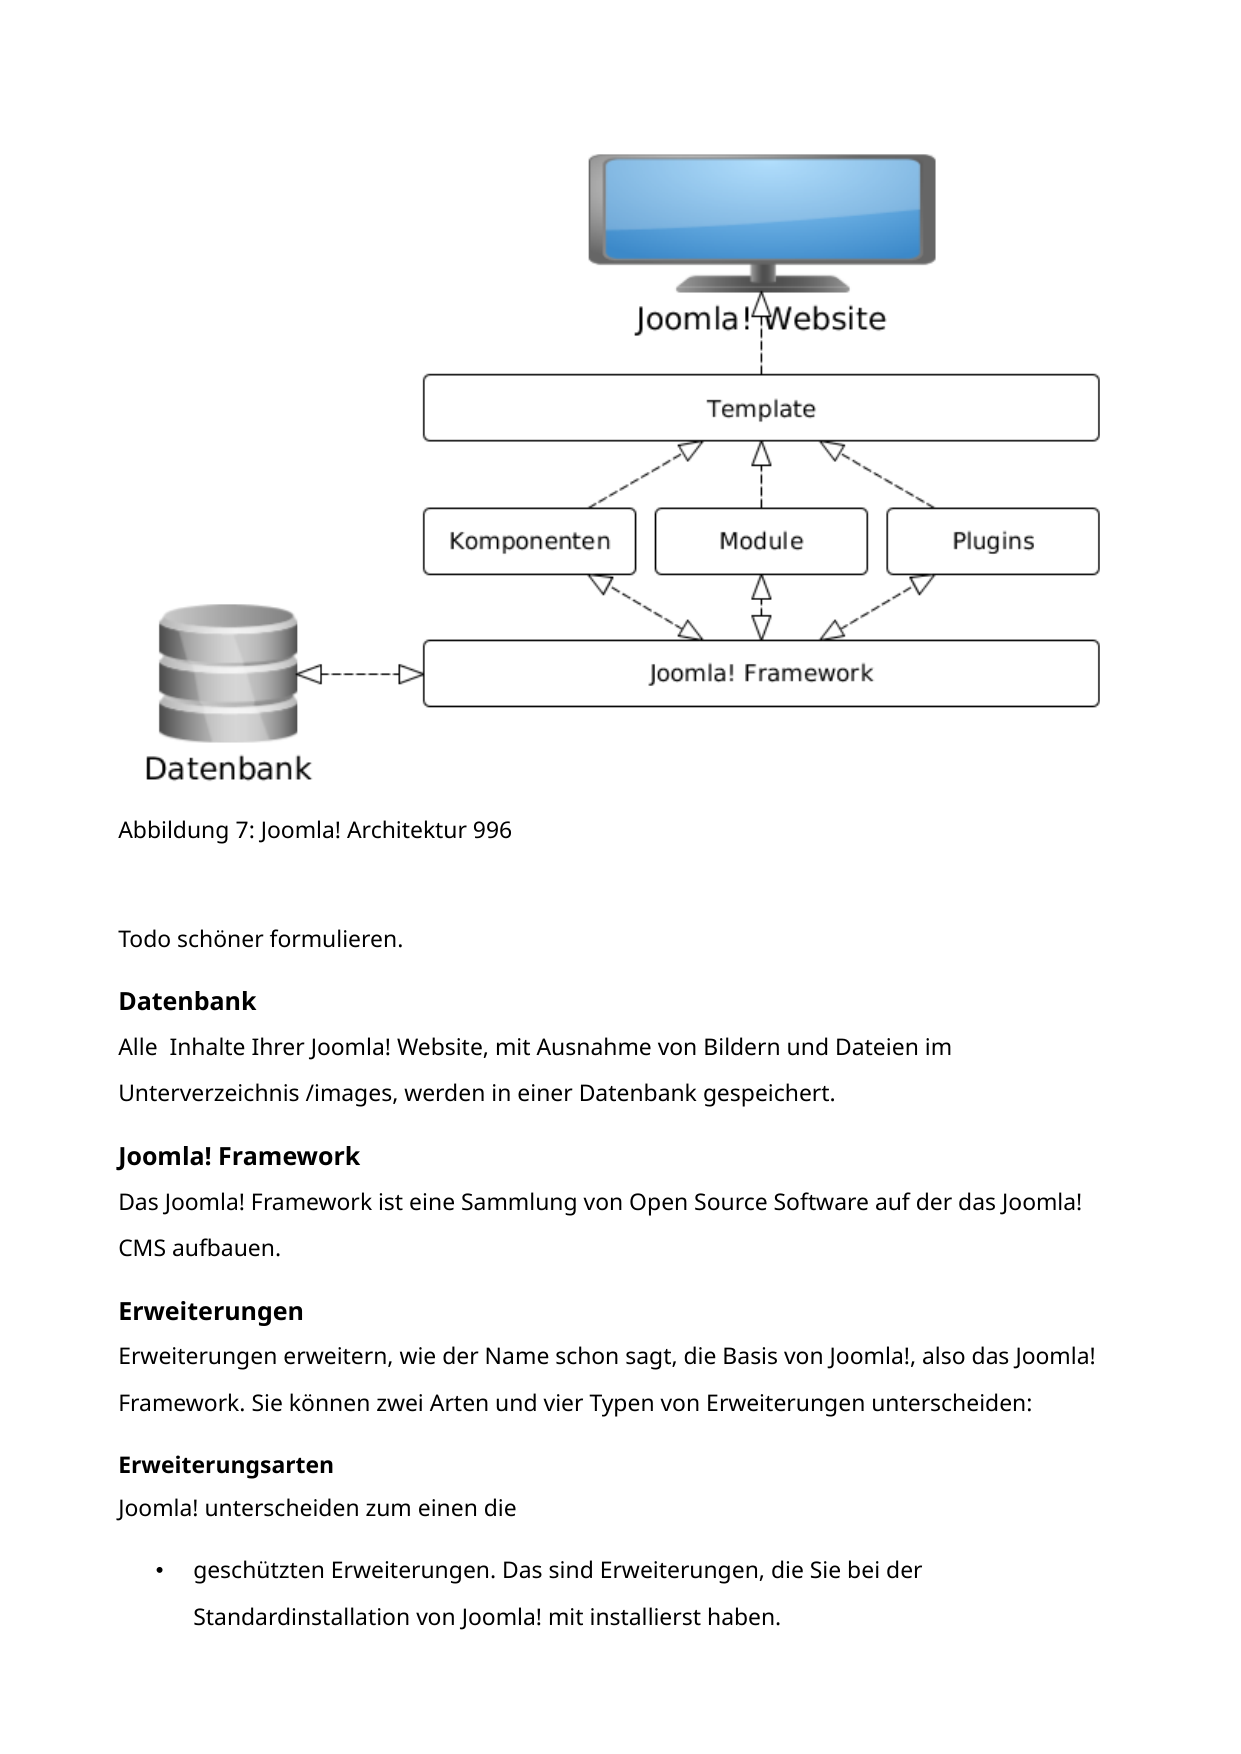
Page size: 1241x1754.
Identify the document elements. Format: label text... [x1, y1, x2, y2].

list geschützten Erweiterungen. Das sind Erweiterungen, die Sie bei der Standardinstallation von Joomla! mit installierst haben. [156, 1554, 1122, 1632]
subtitle Datenbank [118, 984, 1122, 1018]
text Todo schöner formulieren. [118, 922, 1122, 954]
text Erweiterungen erweitern, wie der Name schon sagt, die Basis von Joomla!, also das Joomla! Framework. Sie können zwei Arten und vier Typen von Erweiterungen unterscheiden: [118, 1340, 1122, 1418]
text Das Joomla! Framework ist eine Sammlung von Open Source Software auf der das Joomla! CMS aufbauen. [118, 1185, 1122, 1263]
text Abbildung 7: Joomla! Architektur 996 [118, 815, 1122, 845]
subtitle Erweiterungsarten [118, 1449, 1122, 1480]
picture [118, 130, 1123, 815]
text Joomla! unterscheiden zum einen die [118, 1492, 1122, 1524]
subtitle Erweiterungen [118, 1294, 1122, 1328]
text Alle Inhalte Ihrer Joomla! Website, mit Ausnahme von Bildern und Dateien im Unterverzeichnis /images, werden in einer Datenbank gespeichert. [118, 1031, 1122, 1109]
subtitle Joomla! Framework [118, 1139, 1122, 1173]
